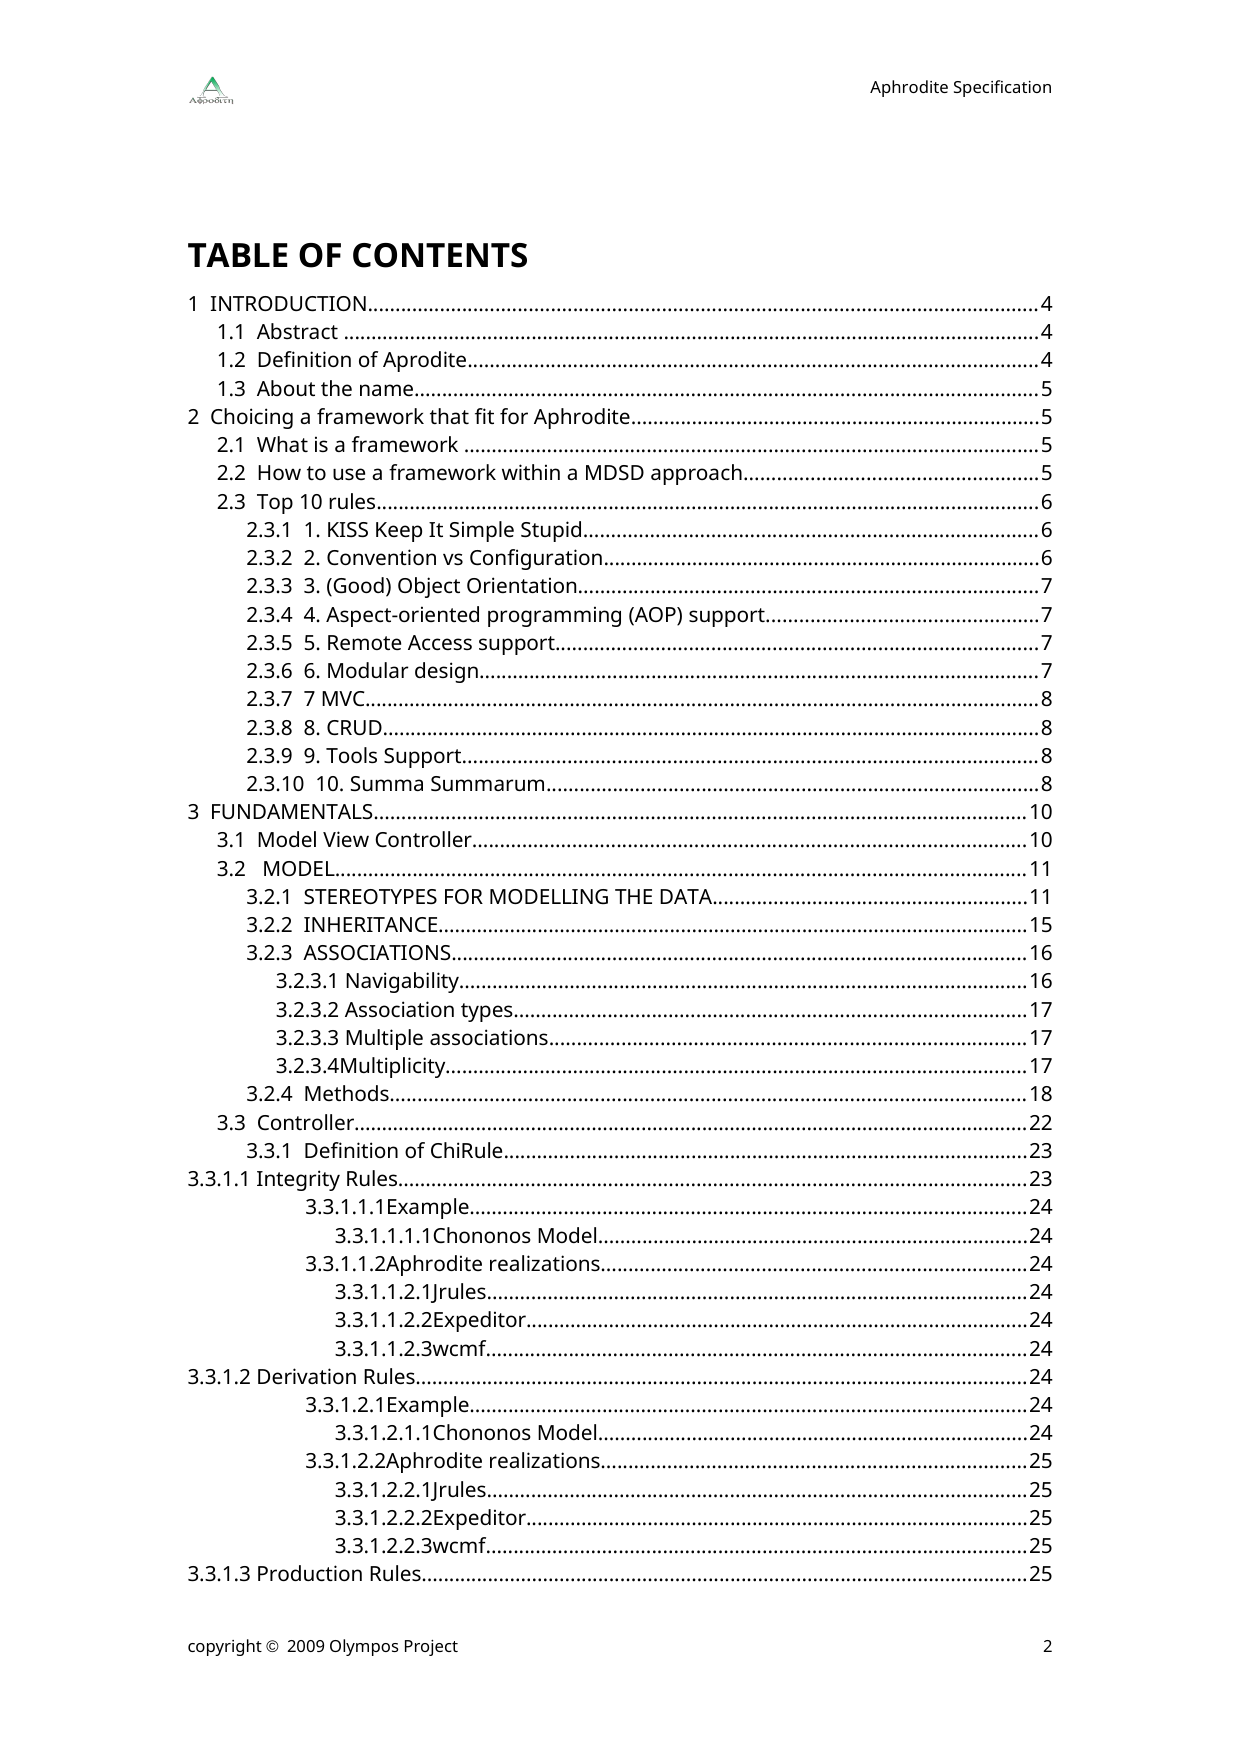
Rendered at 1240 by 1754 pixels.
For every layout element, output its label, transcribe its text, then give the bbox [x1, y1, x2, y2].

text 2.3.5 5. Remote Access support 7 [246, 628, 1052, 656]
text 3.3.1.2.2.2Expeditor 25 [334, 1503, 1052, 1531]
text 3.2.1 STEREOTYPES FOR MODELLING THE DATA 11 [246, 882, 1052, 910]
text 3.2.3.3 Multiple associations 17 [276, 1023, 1052, 1051]
text 3.2.2 INHERITANCE 15 [246, 910, 1052, 938]
text 3.3.1.2.1Example 24 [305, 1390, 1052, 1418]
text 2.3.2 2. Convention vs Configuration 6 [246, 543, 1052, 571]
text 3.3.1.1.2.1Jrules 24 [334, 1277, 1052, 1305]
text 3.2.3.1 Navigability 16 [276, 967, 1052, 995]
text 3.3 Controller 22 [217, 1108, 1052, 1136]
text 3.3.1.2.2.1Jrules 25 [334, 1475, 1052, 1503]
text 3.3.1.2.2.3wcmf 25 [334, 1531, 1052, 1559]
subtitle TABLE OF CONTENTS [187, 231, 1052, 277]
text 3.2 MODEL 11 [217, 854, 1052, 882]
text 3.3.1.1.1.1Chononos Model 24 [334, 1221, 1052, 1249]
text 2.3.8 8. CRUD 8 [246, 713, 1052, 741]
text 3.3.1.1 Integrity Rules 23 [187, 1164, 1052, 1192]
text 2.3.1 1. KISS Keep It Simple Stupid 6 [246, 515, 1052, 543]
text 1.1 Abstract 4 [217, 317, 1052, 346]
text 2.3.6 6. Modular design 7 [246, 656, 1052, 684]
text 3.3.1.1.2Aphrodite realizations 24 [305, 1249, 1052, 1277]
text 3.3.1.3 Production Rules 25 [187, 1559, 1052, 1588]
text 3.3.1 Definition of ChiRule 23 [246, 1136, 1052, 1164]
text 3.1 Model View Controller 10 [217, 826, 1052, 854]
text 2.3.4 4. Aspect-oriented programming (AOP) support 7 [246, 600, 1052, 628]
picture [188, 76, 235, 105]
text 2.3 Top 10 rules 6 [217, 487, 1052, 515]
text 3.2.3.2 Association types 17 [276, 995, 1052, 1023]
text 1 INTRODUCTION 4 [187, 289, 1052, 317]
text 1.3 About the name 5 [217, 374, 1052, 402]
text 3.2.3 ASSOCIATIONS 16 [246, 938, 1052, 967]
text 3.2.3.4Multiplicity 17 [276, 1051, 1052, 1079]
text 1.2 Definition of Aprodite 4 [217, 346, 1052, 374]
text 2.3.10 10. Summa Summarum 8 [246, 769, 1052, 797]
text 2.3.9 9. Tools Support 8 [246, 741, 1052, 769]
text 3.3.1.1.2.2Expeditor 24 [334, 1305, 1052, 1334]
text 2.2 How to use a framework within a MDSD approach 5 [217, 458, 1052, 487]
text 3.3.1.2 Derivation Rules 24 [187, 1362, 1052, 1390]
text 2.3.3 3. (Good) Object Orientation 7 [246, 571, 1052, 600]
text 3.3.1.2.1.1Chononos Model 24 [334, 1418, 1052, 1447]
text 3.3.1.1.2.3wcmf 24 [334, 1334, 1052, 1362]
text 2.3.7 7 MVC 8 [246, 684, 1052, 713]
text 3.3.1.2.2Aphrodite realizations 25 [305, 1447, 1052, 1475]
text 2 Choicing a framework that fit for Aphrodite 5 [187, 402, 1052, 430]
text 3 FUNDAMENTALS 10 [187, 797, 1052, 826]
text 3.3.1.1.1Example 24 [305, 1192, 1052, 1221]
text 2.1 What is a framework … 5 [217, 430, 1052, 458]
text 3.2.4 Methods 18 [246, 1079, 1052, 1108]
